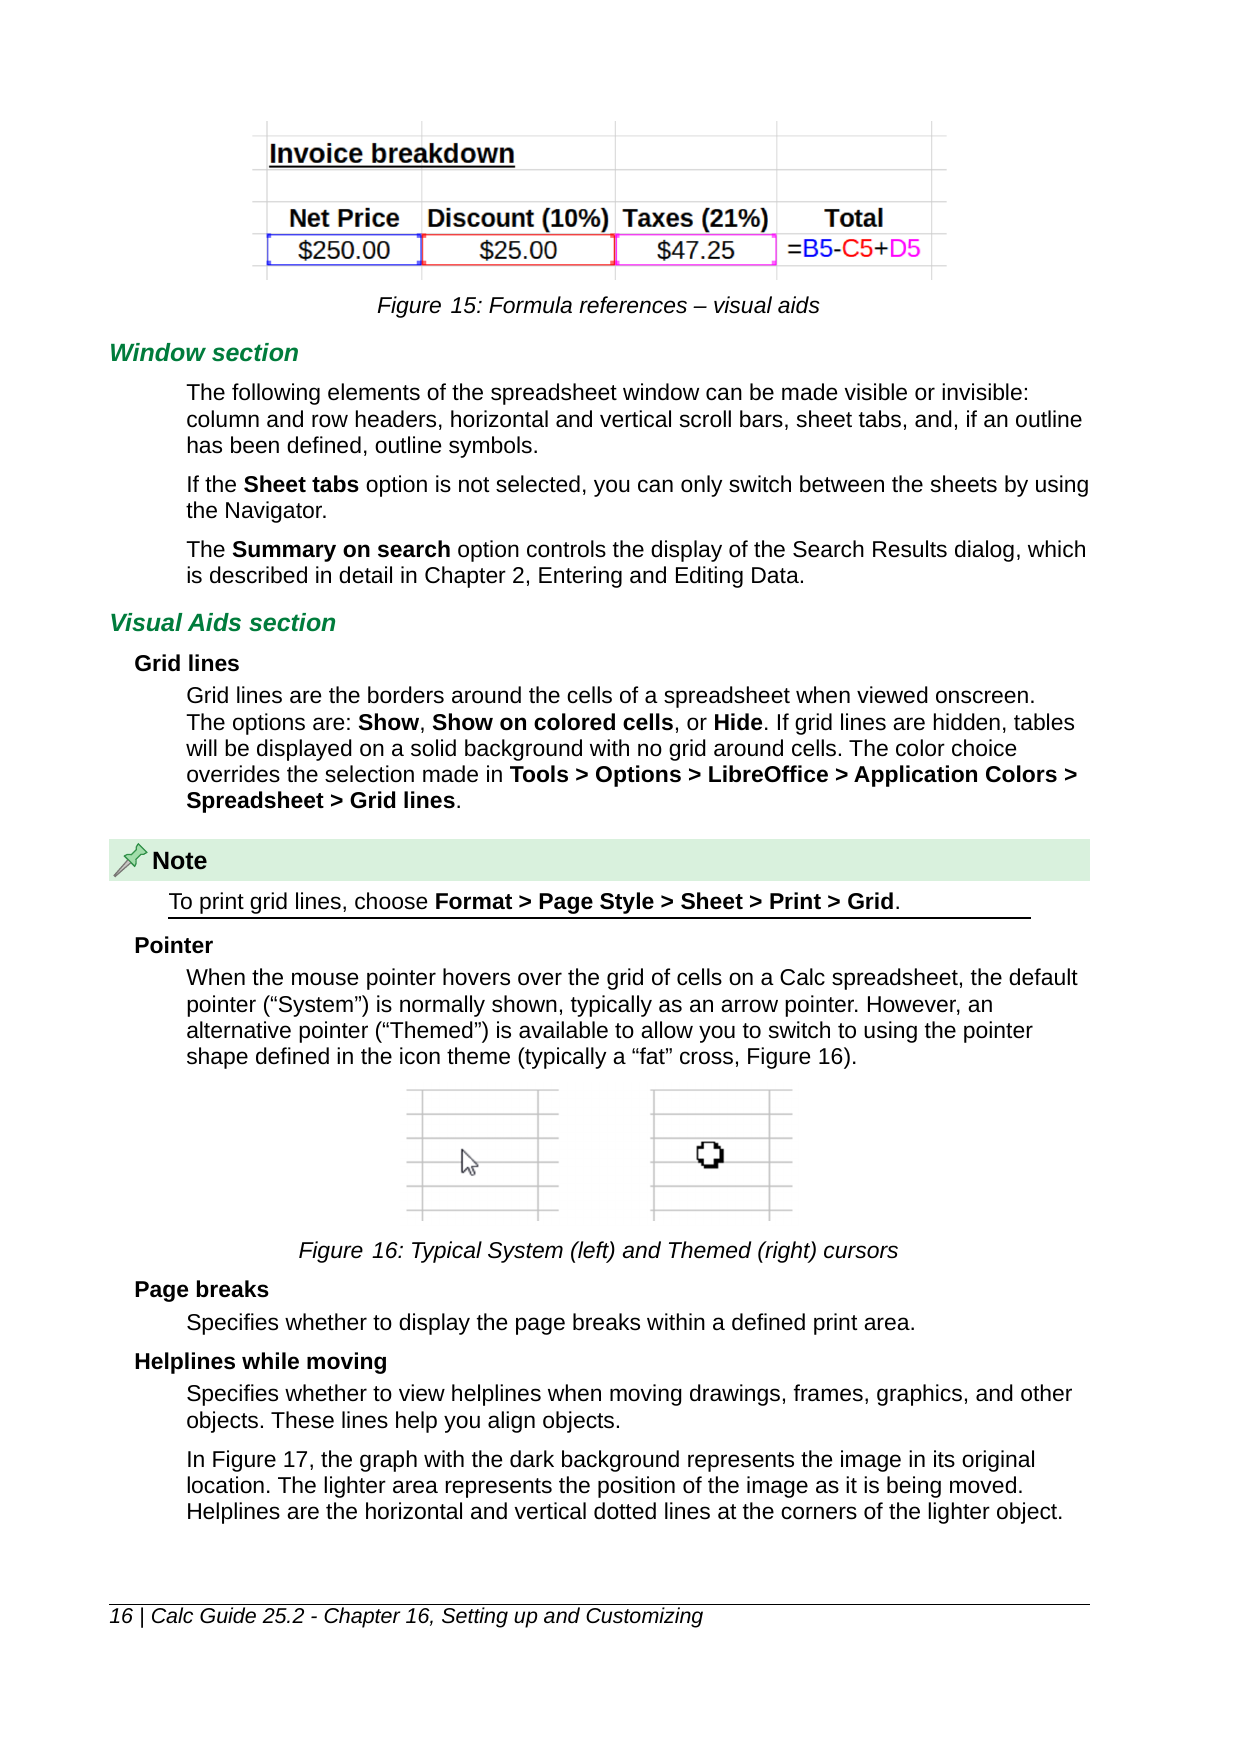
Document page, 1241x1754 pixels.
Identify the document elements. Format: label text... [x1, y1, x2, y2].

text Grid lines [134, 649, 1090, 676]
text The following elements of the spreadsheet window can be made visible or invisible: column and row headers, horizontal and vertical scroll bars, sheet tabs, and, if an outline has been defined, outline symbols. [186, 379, 1090, 458]
text If the Sheet tabs option is not selected, you can only switch between the sheets by using the Navigator. [186, 471, 1090, 524]
picture [252, 121, 947, 280]
picture [400, 1082, 799, 1226]
text Grid lines are the borders around the cells of a spreadsheet when viewed onscreen. The options are: Show, Show on colored cells, or Hide. If grid lines are hidden, tables will be displayed on a solid background with no grid around cells. The color choice overrides the selection made in Tools > Options > LibreOffice > Application Colors > Spreadsheet > Grid lines. [186, 682, 1090, 814]
text Page breaks [134, 1276, 1090, 1303]
text When the mouse pointer hovers over the grid of cells on a Calc spreadsheet, the default pointer (“System”) is normally shown, typically as an arrow pointer. However, an alternative pointer (“Themed”) is available to allow you to switch to using the pointer shape defined in the icon theme (typically a “fat” cross, Figure 16). [186, 964, 1090, 1070]
text Specifies whether to display the page breaks within a defined print area. [186, 1309, 1090, 1335]
text Figure 15: Formula references – visual aids [252, 292, 947, 319]
text The Summary on search option controls the display of the Search Results dialog, which is described in detail in Chapter 2, Entering and Editing Data. [186, 536, 1090, 589]
text In Figure 17, the graph with the dark background represents the image in its original location. The lighter area represents the position of the image as it is being moved. Helplines are the horizontal and vertical dotted lines at the corners of the lighter object. [186, 1446, 1090, 1524]
text To print grid lines, choose Format > Page Style > Sheet > Print > Grid. [168, 888, 1031, 917]
text Specifies whether to view helplines when moving drawings, frames, graphics, and other objects. These lines help you align objects. [186, 1380, 1090, 1433]
text Helplines while moving [134, 1348, 1090, 1374]
subtitle Visual Aids section [109, 608, 1090, 637]
subtitle Note [151, 839, 1090, 881]
text Figure 16: Typical System (left) and Themed (right) cursors [298, 1237, 901, 1264]
text Pointer [134, 932, 1090, 958]
subtitle Window section [109, 338, 1090, 367]
